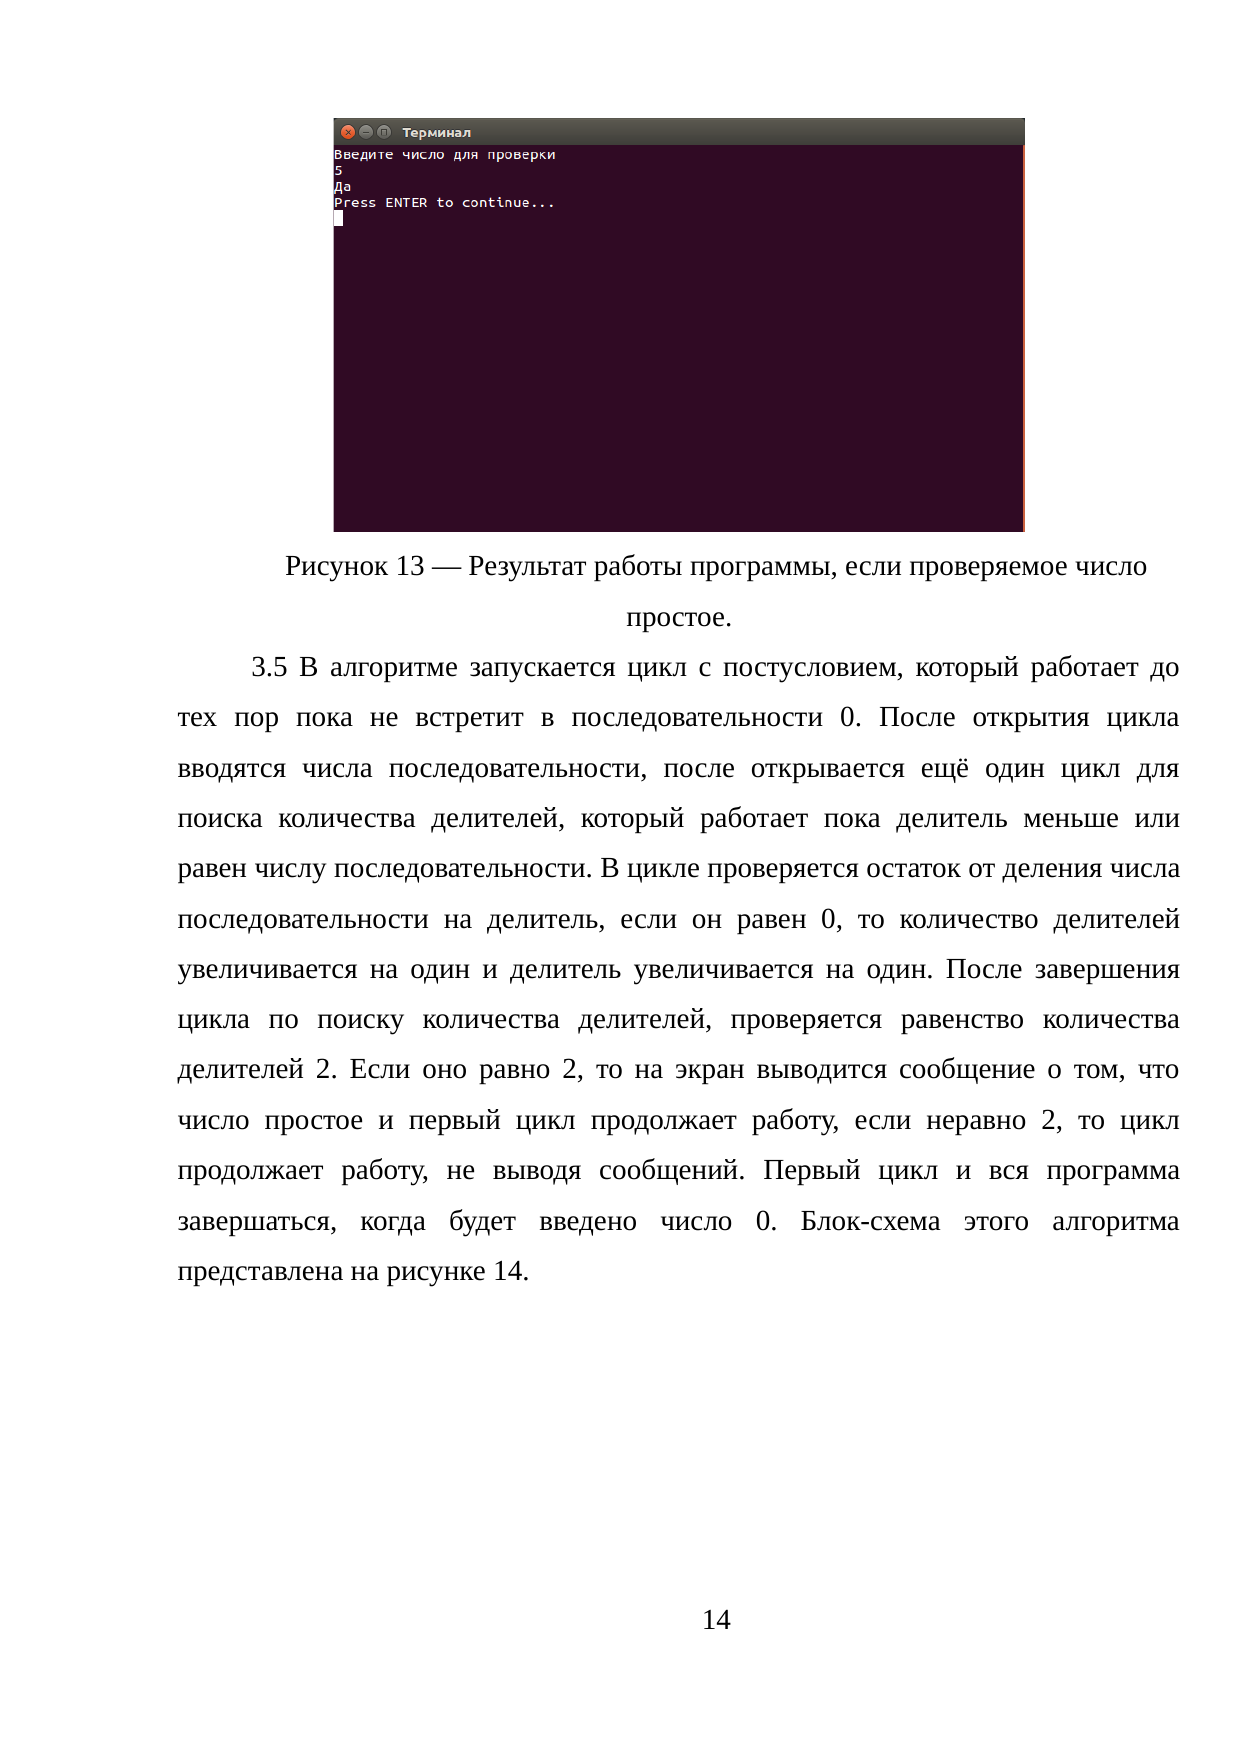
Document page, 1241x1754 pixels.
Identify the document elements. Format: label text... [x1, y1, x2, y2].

text Рисунок 13 — Результат работы программы, если проверяемое число простое. [177, 118, 1181, 632]
picture [333, 118, 1025, 532]
text 3.5 В алгоритме запускается цикл с постусловием, который работает до тех пор пока не встретит в последовательности 0. После открытия цикла вводятся числа последовательности, после открывается ещё один цикл для поиска количества делителей, который работает пока делитель меньше или равен числу последовательности. В цикле проверяется остаток от деления числа последовательности на делитель, если он равен 0, то количество делителей увеличивается на один и делитель увеличивается на один. После завершения цикла по поиску количества делителей, проверяется равенство количества делителей 2. Если оно равно 2, то на экран выводится сообщение о том, что число простое и первый цикл продолжает работу, если неравно 2, то цикл продолжает работу, не выводя сообщений. Первый цикл и вся программа завершаться, когда будет введено число 0. Блок-схема этого алгоритма представлена на рисунке 14. [177, 649, 1181, 1286]
